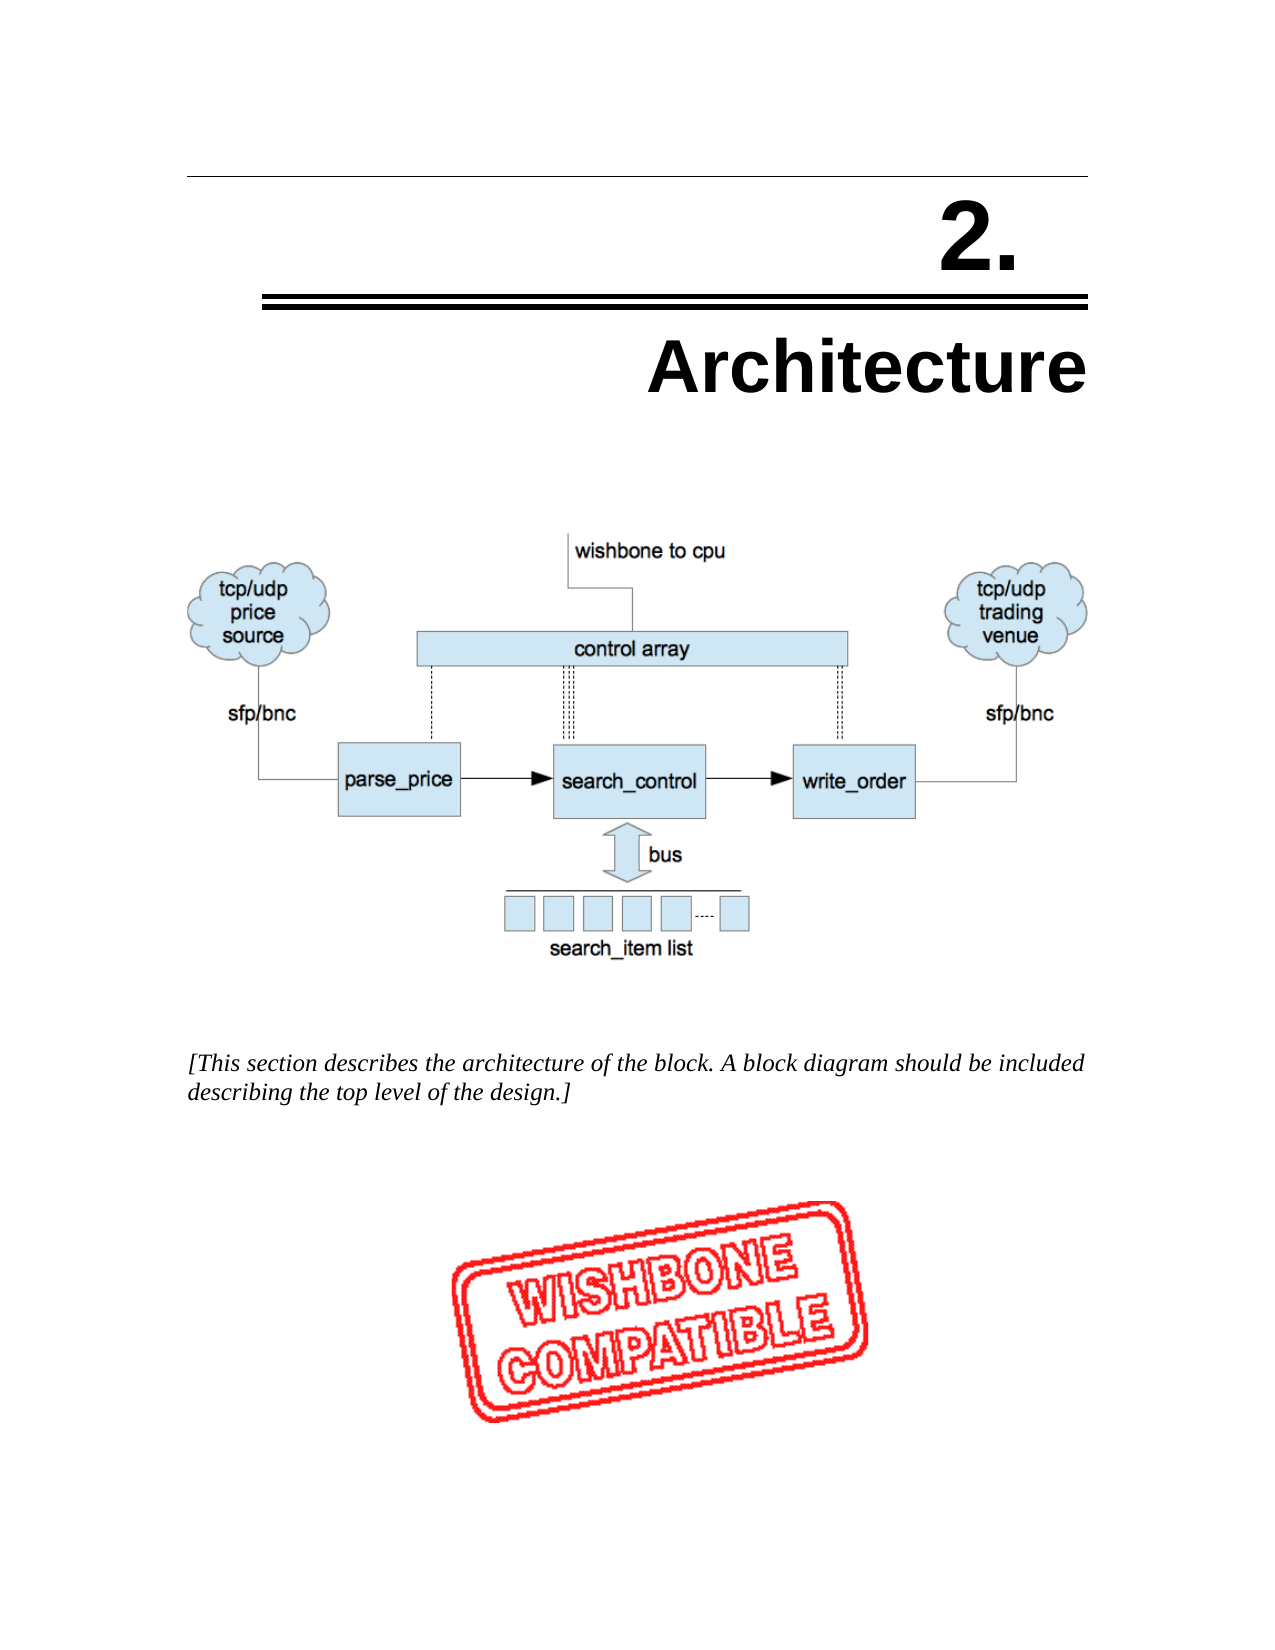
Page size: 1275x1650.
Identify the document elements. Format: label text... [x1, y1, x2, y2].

picture [187, 533, 1088, 966]
subtitle Architecture [187, 322, 1088, 408]
text [This section describes the architecture of the block. A block diagram should be included describing the top level of the design.] [187, 1048, 1088, 1105]
